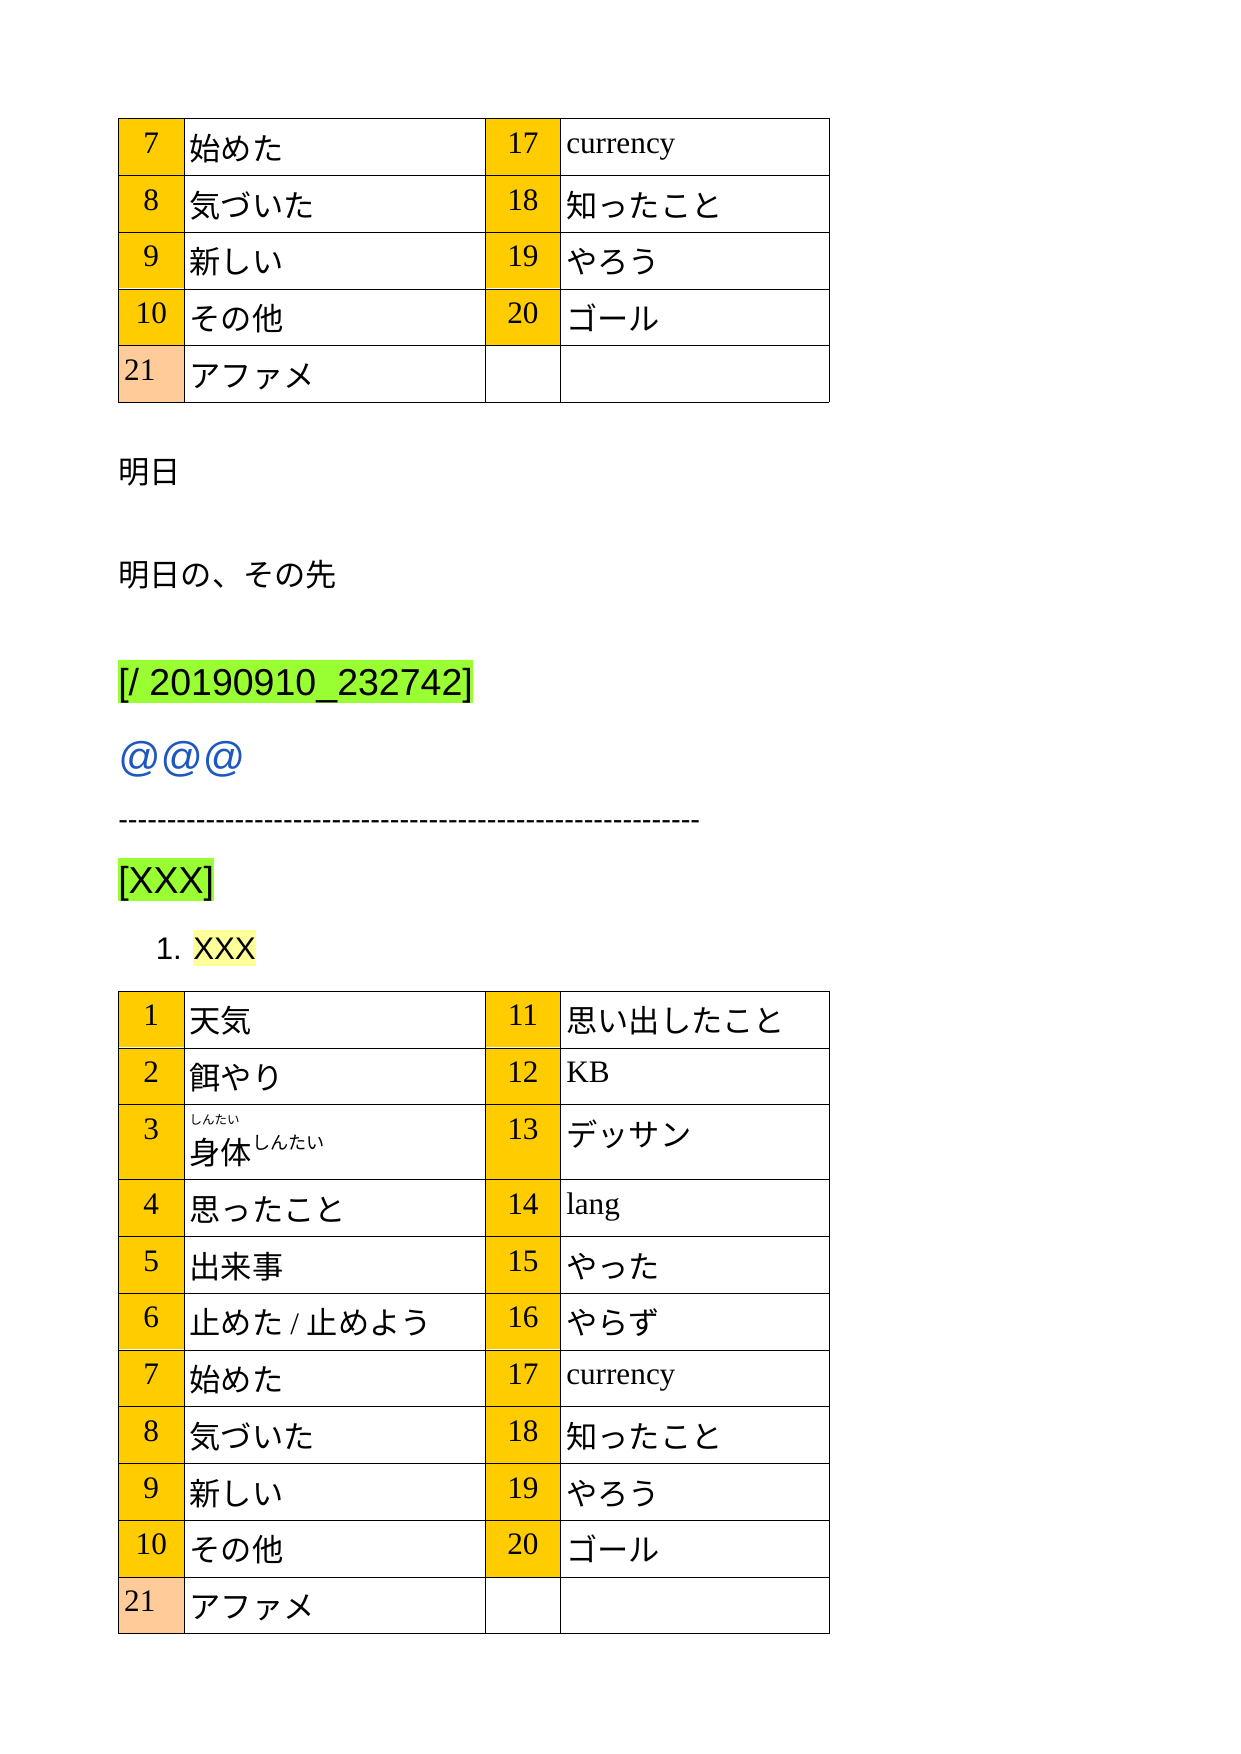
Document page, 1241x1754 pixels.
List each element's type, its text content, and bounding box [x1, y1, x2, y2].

table_cell 知ったこと [561, 176, 829, 232]
table_cell アファメ [185, 1578, 485, 1633]
table_cell 新しい [185, 233, 485, 288]
table_cell 7 [119, 119, 184, 175]
table_cell 新しい [185, 1464, 485, 1520]
table_cell やった [561, 1237, 829, 1293]
table_cell 10 [119, 290, 184, 345]
table_cell 19 [486, 233, 560, 288]
table_cell 5 [119, 1237, 184, 1293]
table_cell 17 [486, 119, 560, 175]
table_header 11 [486, 992, 560, 1047]
table_cell 9 [119, 233, 184, 288]
table_cell 15 [486, 1237, 560, 1293]
table_header 天気 [185, 992, 485, 1047]
text 明日の、その先 [118, 557, 1122, 593]
table_cell 18 [486, 1407, 560, 1463]
table_cell 知ったこと [561, 1407, 829, 1463]
table_cell 思ったこと [185, 1180, 485, 1236]
table_cell 12 [486, 1049, 560, 1104]
table_cell 13 [486, 1105, 560, 1179]
table_cell 8 [119, 1407, 184, 1463]
table_cell 餌やり [185, 1049, 485, 1104]
table_cell その他 [185, 1521, 485, 1577]
table_cell 止めた / 止めよう [185, 1294, 485, 1349]
table_cell アファメ [185, 346, 485, 402]
table_cell 19 [486, 1464, 560, 1520]
table_cell 7 [119, 1351, 184, 1406]
table_cell [486, 1578, 560, 1633]
table_cell 始めた [185, 1351, 485, 1406]
table_cell 気づいた [185, 176, 485, 232]
table_cell currency [561, 119, 829, 175]
table_cell その他 [185, 290, 485, 345]
table_cell やらず [561, 1294, 829, 1349]
table_cell [561, 1578, 829, 1633]
table_cell ゴール [561, 1521, 829, 1577]
table_cell 3 [119, 1105, 184, 1179]
list XXX [156, 930, 1122, 966]
text [XXX] [118, 858, 1122, 901]
table_cell 16 [486, 1294, 560, 1349]
table_cell 21 [119, 346, 184, 402]
table_cell 14 [486, 1180, 560, 1236]
table_cell 身体しんたいしんたい [185, 1105, 485, 1179]
table_cell ゴール [561, 290, 829, 345]
table_cell デッサン [561, 1105, 829, 1179]
table_cell 21 [119, 1578, 184, 1633]
table_cell [561, 346, 829, 402]
table_cell 出来事 [185, 1237, 485, 1293]
table_cell やろう [561, 1464, 829, 1520]
table_cell 始めた [185, 119, 485, 175]
table_cell 20 [486, 290, 560, 345]
table_cell currency [561, 1351, 829, 1406]
table_cell 20 [486, 1521, 560, 1577]
table_cell 18 [486, 176, 560, 232]
text 明日 [118, 454, 1122, 490]
table_header 1 [119, 992, 184, 1047]
table_cell 8 [119, 176, 184, 232]
table_cell やろう [561, 233, 829, 288]
table_cell 9 [119, 1464, 184, 1520]
table_cell 6 [119, 1294, 184, 1349]
table_cell lang [561, 1180, 829, 1236]
table_cell 17 [486, 1351, 560, 1406]
table_cell KB [561, 1049, 829, 1104]
text [/ 20190910_232742] [118, 660, 1122, 703]
table_cell 2 [119, 1049, 184, 1104]
table_cell 4 [119, 1180, 184, 1236]
text @@@ [118, 733, 1122, 781]
text ------------------------------------------------------------ [118, 802, 1122, 835]
table_cell 10 [119, 1521, 184, 1577]
table_cell [486, 346, 560, 402]
table_cell 気づいた [185, 1407, 485, 1463]
table_header 思い出したこと [561, 992, 829, 1047]
